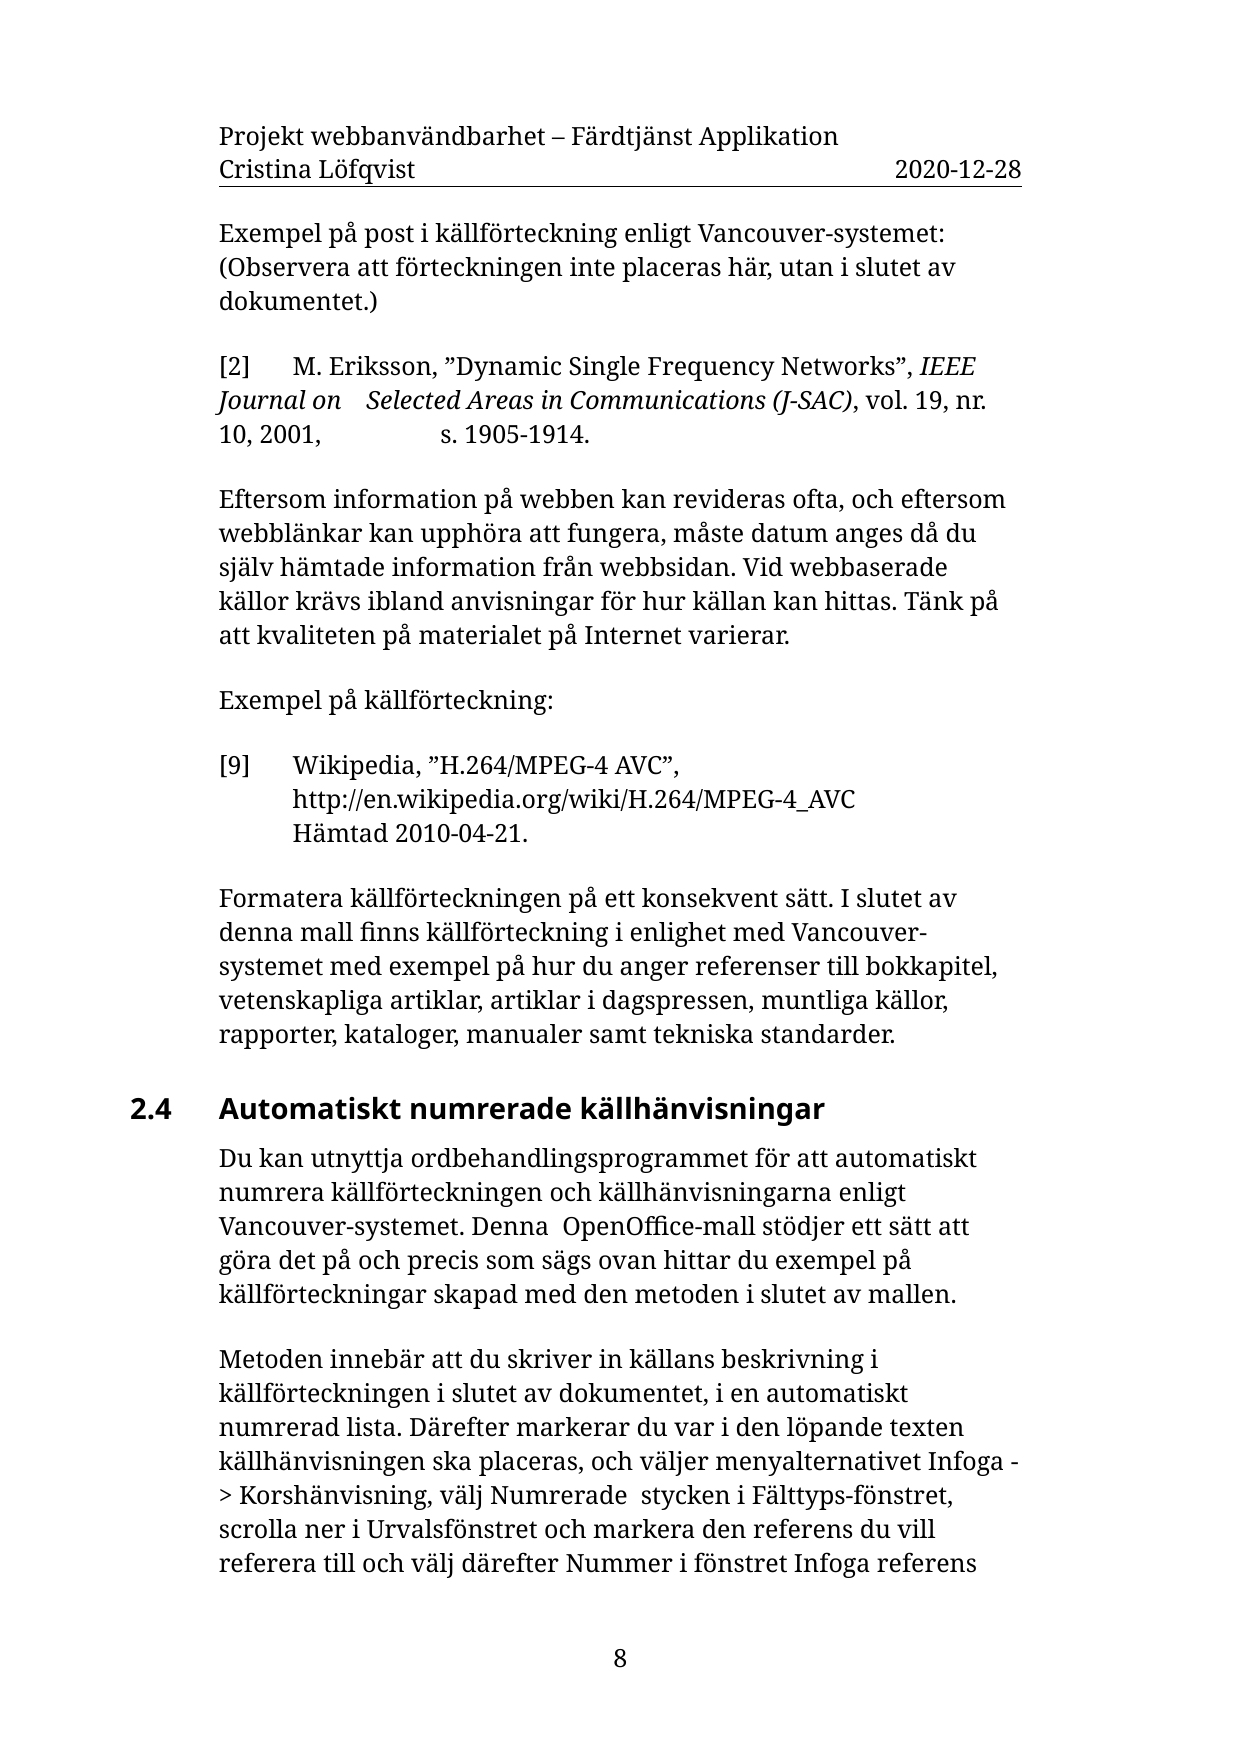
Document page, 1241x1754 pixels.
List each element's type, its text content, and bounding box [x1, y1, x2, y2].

subtitle Automatiskt numrerade källhänvisningar [130, 1088, 1022, 1128]
text Exempel på källförteckning: [218, 683, 1022, 717]
text Eftersom information på webben kan revideras ofta, och eftersom webblänkar kan upphöra att fungera, måste datum anges då du själv hämtade information från webbsidan. Vid webbaserade källor krävs ibland anvisningar för hur källan kan hittas. Tänk på att kvaliteten på materialet på Internet varierar. [218, 482, 1022, 652]
text [2] M. Eriksson, ”Dynamic Single Frequency Networks”, IEEE Journal on Selected Areas in Communications (J-SAC), vol. 19, nr. 10, 2001, s. 1905-1914. [218, 349, 1022, 451]
text [9] Wikipedia, ”H.264/MPEG-4 AVC”, http://en.wikipedia.org/wiki/H.264/MPEG-4_AVC Hämtad 2010-04-21. [218, 748, 1022, 850]
text Formatera källförteckningen på ett konsekvent sätt. I slutet av denna mall finns källförteckning i enlighet med Vancouver-systemet med exempel på hur du anger referenser till bokkapitel, vetenskapliga artiklar, artiklar i dagspressen, muntliga källor, rapporter, kataloger, manualer samt tekniska standarder. [218, 881, 1022, 1051]
text Metoden innebär att du skriver in källans beskrivning i källförteckningen i slutet av dokumentet, i en automatiskt numrerad lista. Därefter markerar du var i den löpande texten källhänvisningen ska placeras, och väljer menyalternativet Infoga -> Korshänvisning, välj Numrerade stycken i Fälttyps-fönstret, scrolla ner i Urvalsfönstret och markera den referens du vill referera till och välj därefter Nummer i fönstret Infoga referens [218, 1342, 1022, 1580]
text Exempel på post i källförteckning enligt Vancouver-systemet: (Observera att förteckningen inte placeras här, utan i slutet av dokumentet.) [218, 216, 1022, 318]
text Du kan utnyttja ordbehandlingsprogrammet för att automatiskt numrera källförteckningen och källhänvisningarna enligt Vancouver-systemet. Denna OpenOffice-mall stödjer ett sätt att göra det på och precis som sägs ovan hittar du exempel på källförteckningar skapad med den metoden i slutet av mallen. [218, 1141, 1022, 1311]
